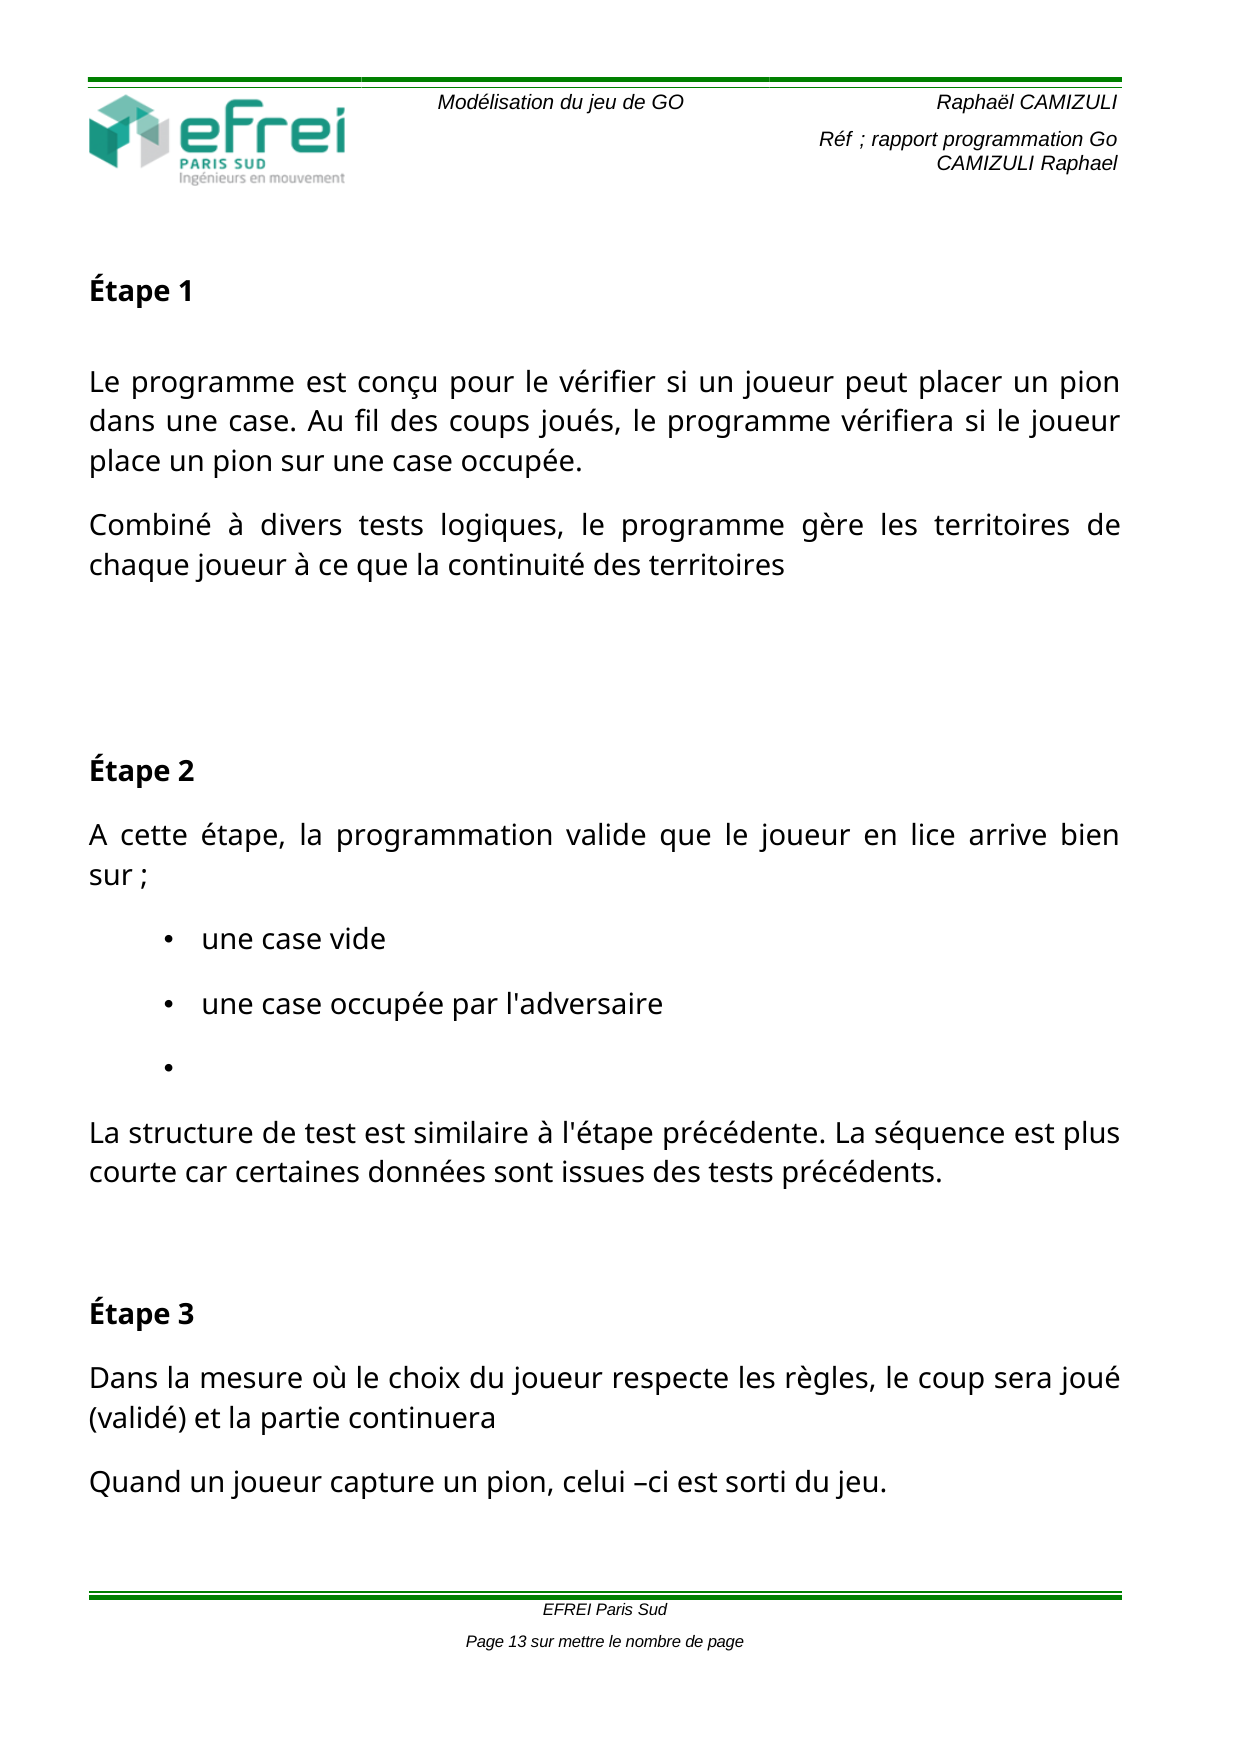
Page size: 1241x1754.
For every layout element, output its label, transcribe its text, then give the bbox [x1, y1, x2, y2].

subtitle Étape 1 [89, 270, 1122, 309]
text Le programme est conçu pour le vérifier si un joueur peut placer un pion dans une case. Au fil des coups joués, le programme vérifiera si le joueur place un pion sur une case occupée. [89, 361, 1122, 480]
text Quand un joueur capture un pion, celui –ci est sorti du jeu. [89, 1461, 1122, 1501]
text Combiné à divers tests logiques, le programme gère les territoires de chaque joueur à ce que la continuité des territoires [89, 505, 1122, 584]
list une case vide [164, 919, 1122, 958]
subtitle Étape 3 [89, 1293, 1122, 1332]
picture [89, 94, 350, 187]
text Dans la mesure où le choix du joueur respecte les règles, le coup sera joué (validé) et la partie continuera [89, 1357, 1122, 1436]
text La structure de test est similaire à l'étape précédente. La séquence est plus courte car certaines données sont issues des tests précédents. [89, 1112, 1122, 1191]
subtitle Étape 2 [89, 750, 1122, 790]
text A cette étape, la programmation valide que le joueur en lice arrive bien sur ; [89, 815, 1122, 894]
list une case occupée par l'adversaire [164, 983, 1122, 1023]
